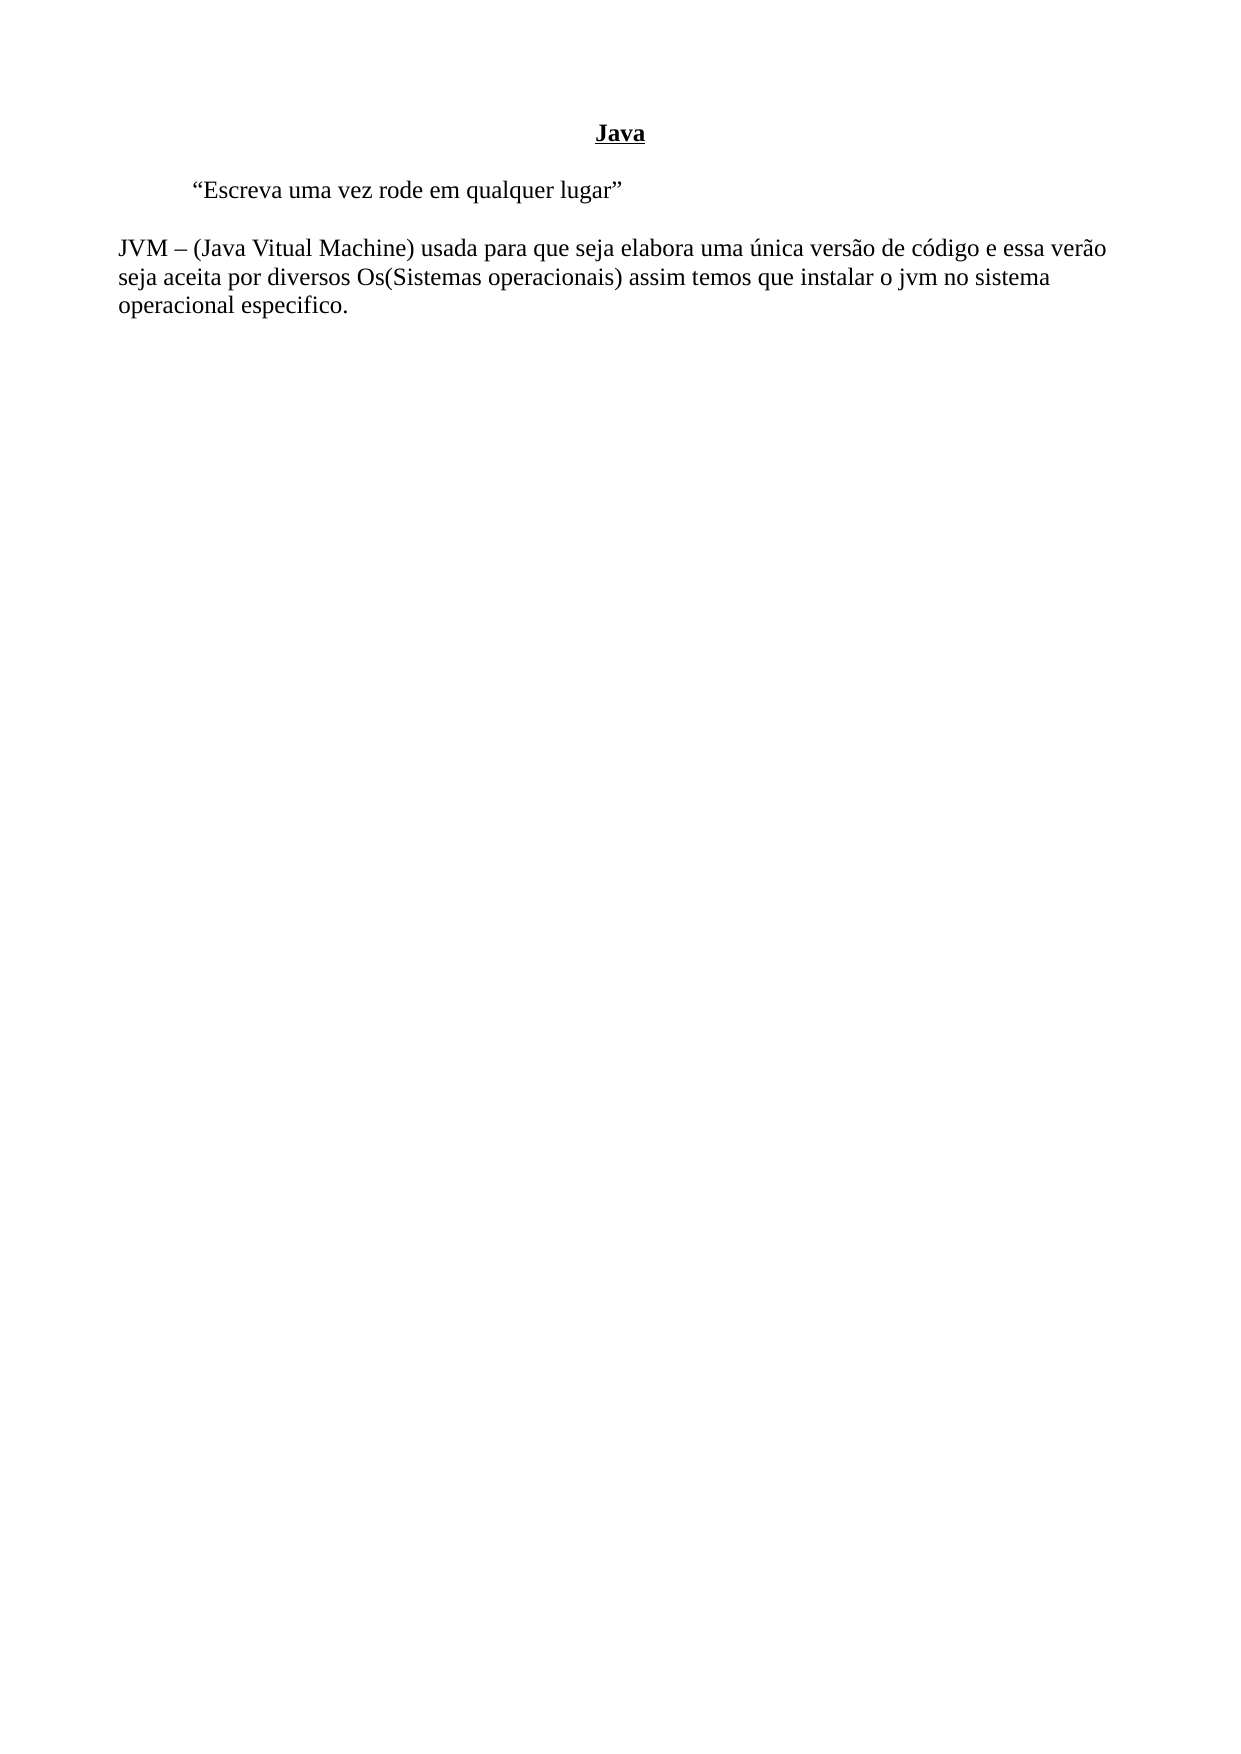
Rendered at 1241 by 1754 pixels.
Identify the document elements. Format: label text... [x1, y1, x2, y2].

text JVM – (Java Vitual Machine) usada para que seja elabora uma única versão de código e essa verão seja aceita por diversos Os(Sistemas operacionais) assim temos que instalar o jvm no sistema operacional especifico. [118, 233, 1122, 319]
text “Escreva uma vez rode em qualquer lugar” [118, 176, 1122, 204]
text Java [118, 118, 1122, 147]
